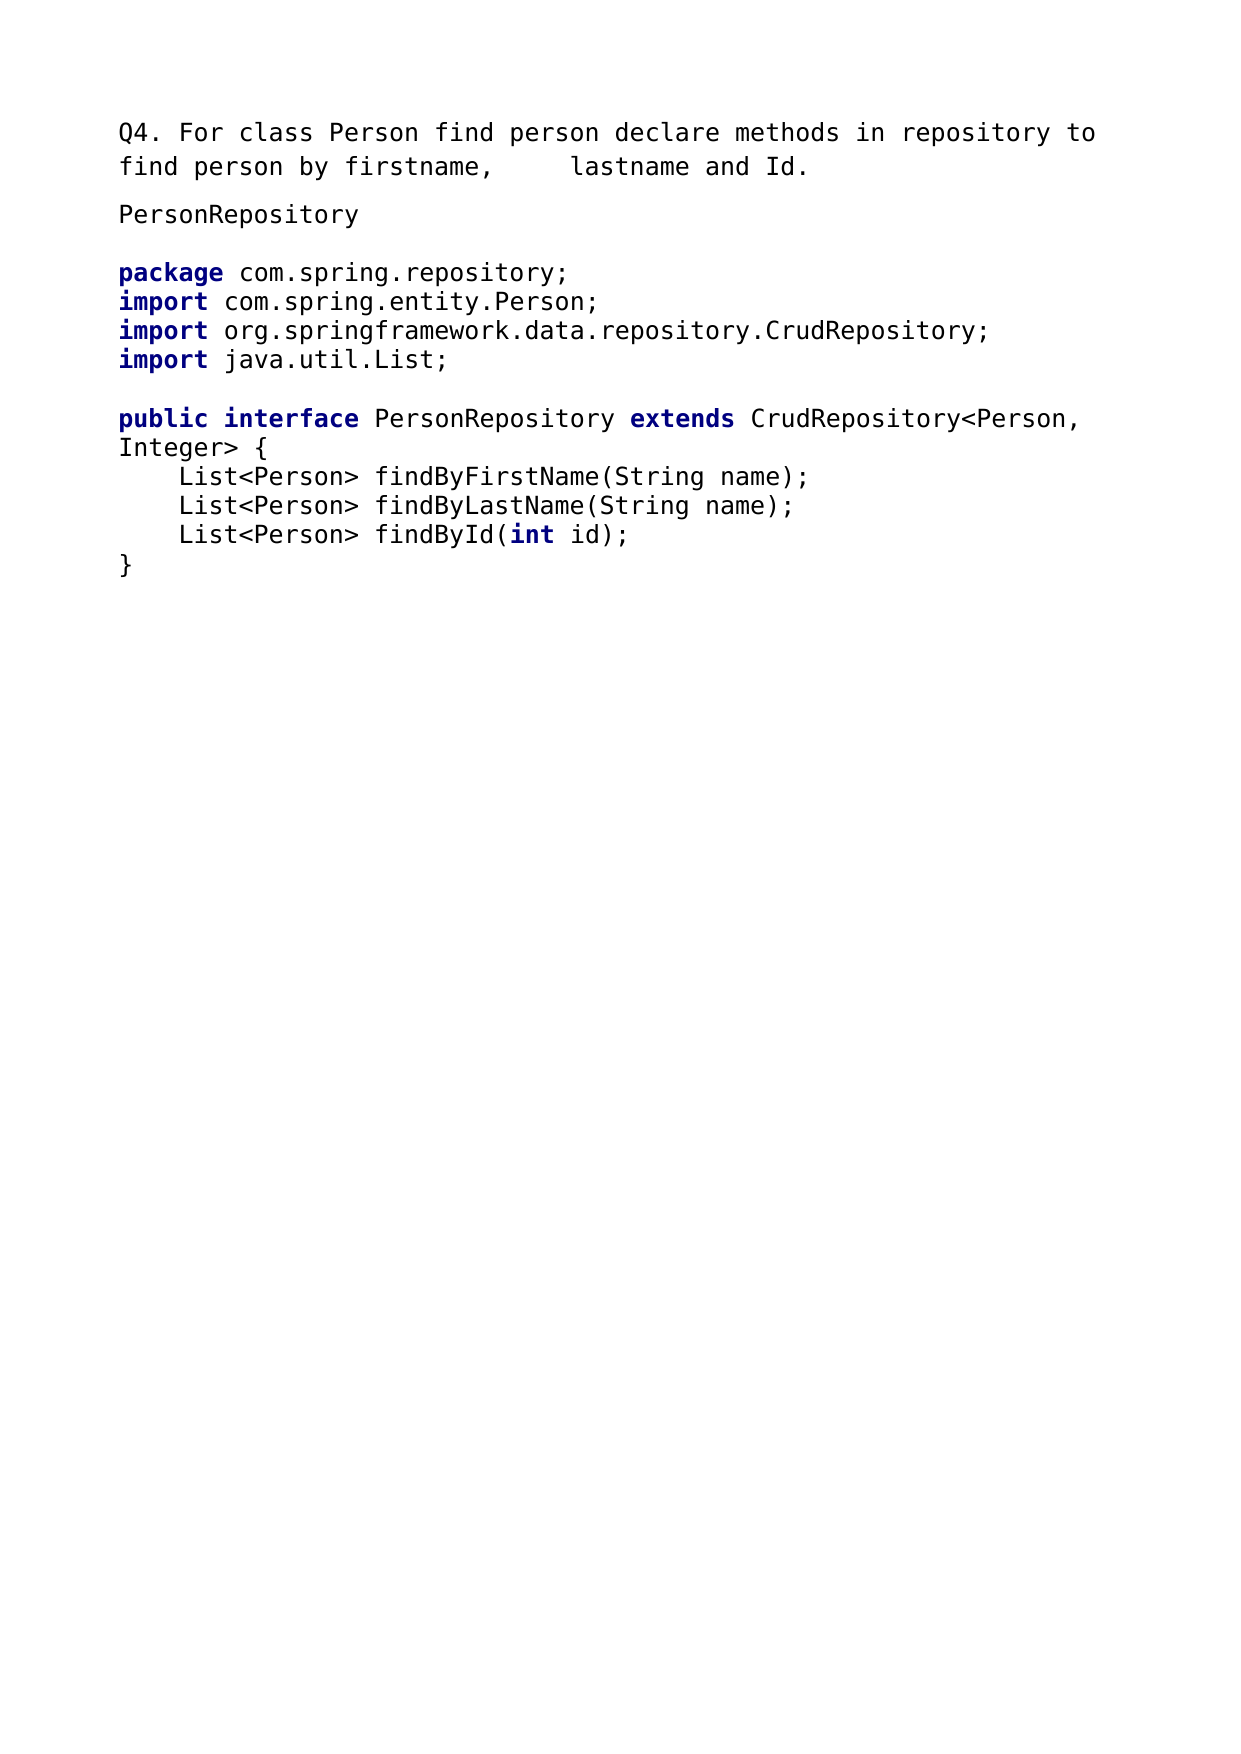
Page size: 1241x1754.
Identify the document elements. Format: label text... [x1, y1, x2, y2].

text List<Person> findByLastName(String name); [118, 491, 1122, 521]
text PersonRepository [118, 200, 1122, 229]
text } [118, 550, 1122, 579]
text public interface PersonRepository extends CrudRepository<Person, Integer> { [118, 404, 1122, 462]
text List<Person> findByFirstName(String name); [118, 462, 1122, 491]
text package com.spring.repository; [118, 258, 1122, 287]
text import java.util.List; [118, 346, 1122, 375]
text import org.springframework.data.repository.CrudRepository; [118, 316, 1122, 346]
text import com.spring.entity.Person; [118, 287, 1122, 316]
list Q4. For class Person find person declare methods in repository to find person by firstname, lastname and Id. [118, 118, 1122, 181]
text List<Person> findById(int id); [118, 521, 1122, 550]
